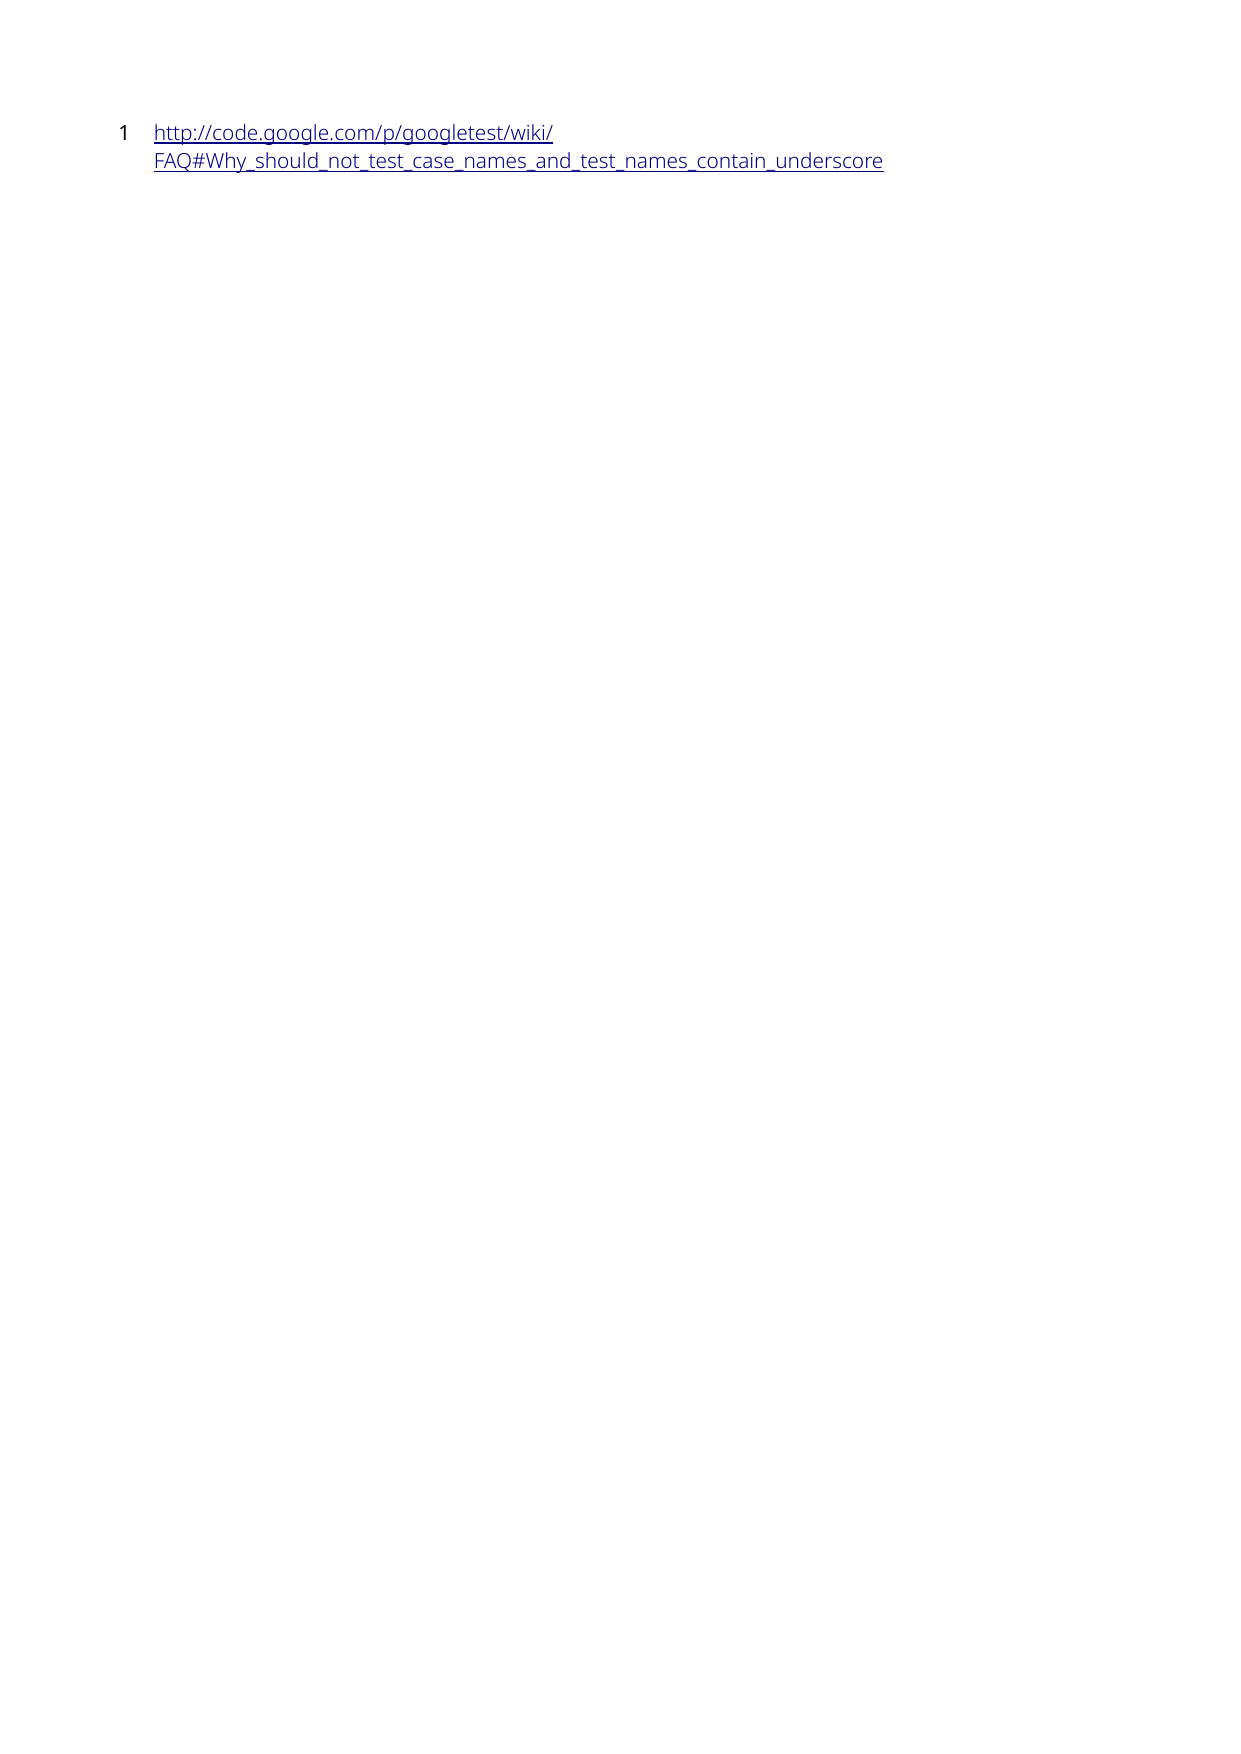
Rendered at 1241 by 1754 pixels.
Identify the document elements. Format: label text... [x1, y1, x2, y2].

list http://code.google.com/p/googletest/wiki/FAQ#Why_should_not_test_case_names_and_test_names_contain_underscore [118, 118, 1122, 175]
